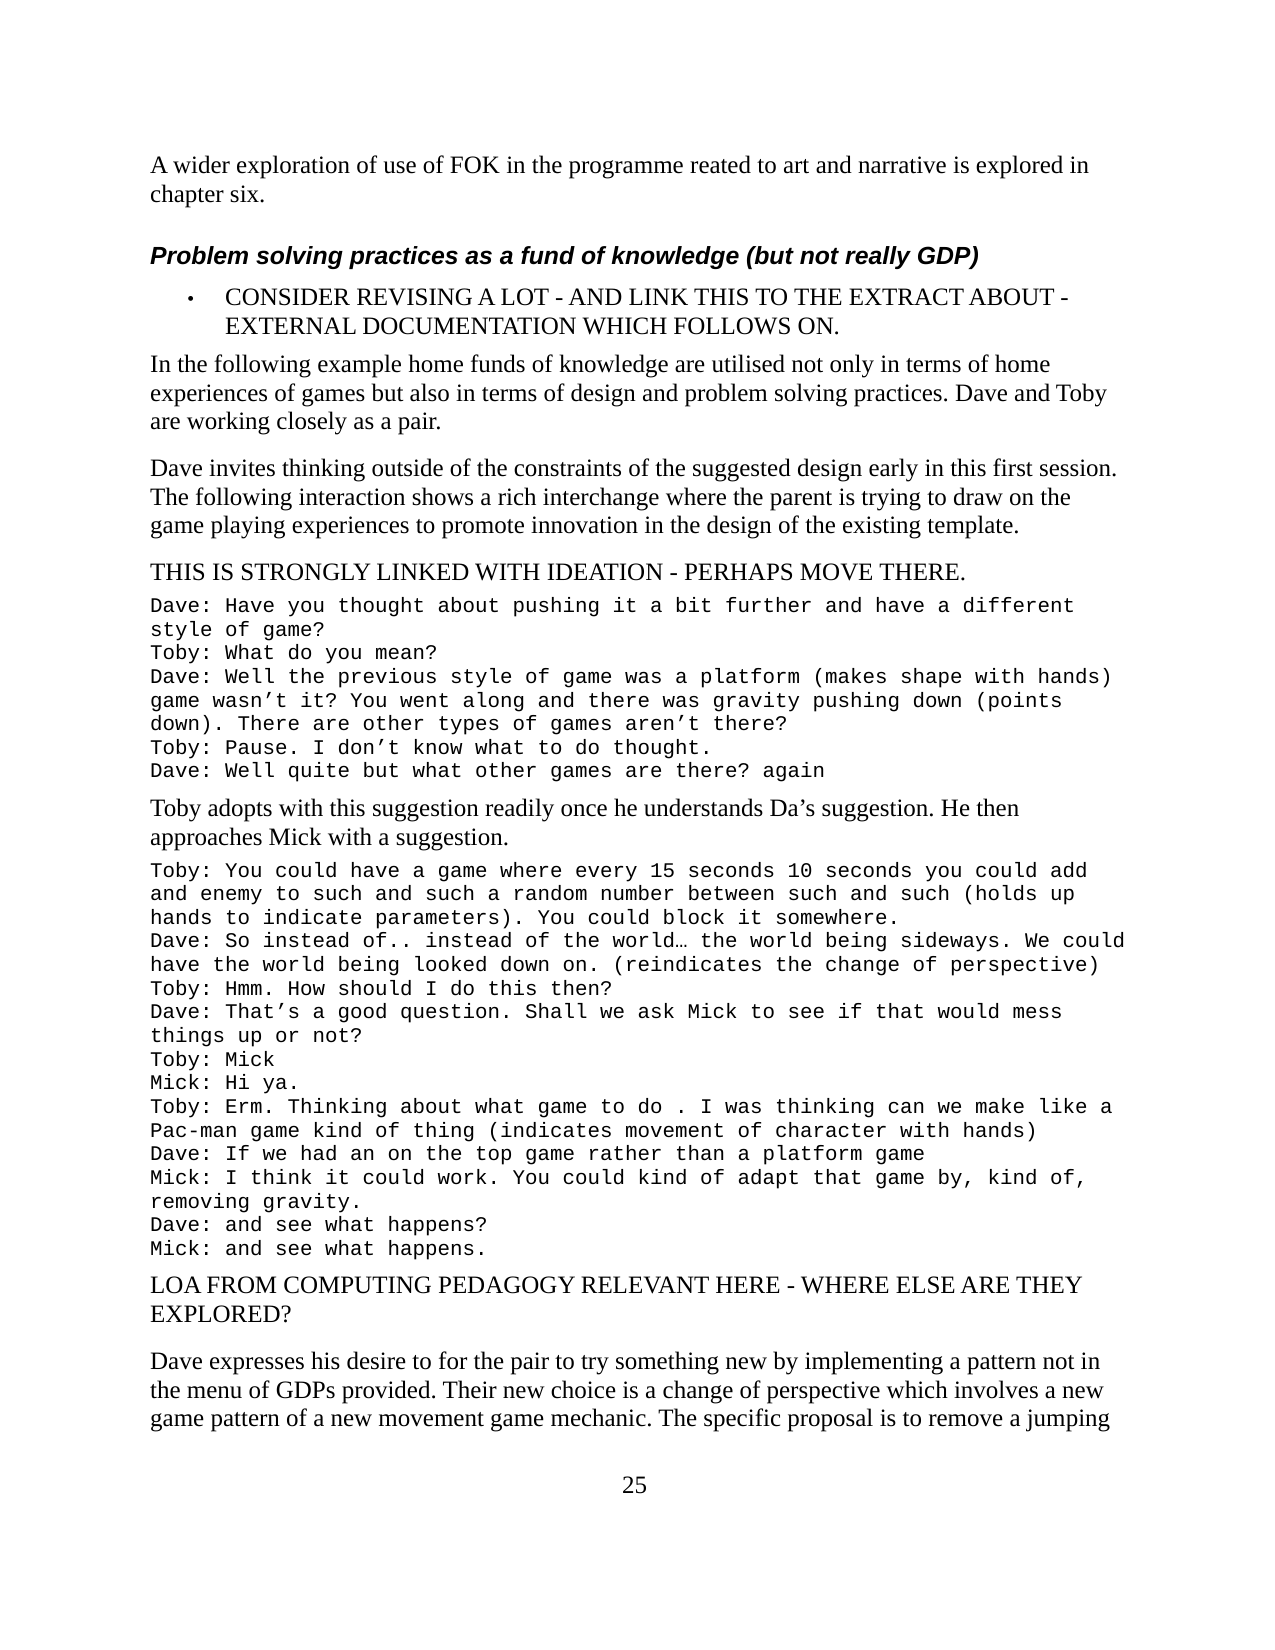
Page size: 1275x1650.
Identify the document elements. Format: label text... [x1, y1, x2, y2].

text In the following example home funds of knowledge are utilised not only in terms of home experiences of games but also in terms of design and problem solving practices. Dave and Toby are working closely as a pair. [150, 349, 1125, 435]
text Dave invites thinking outside of the constraints of the suggested design early in this first session. The following interaction shows a rich interchange where the parent is trying to draw on the game playing experiences to promote innovation in the design of the existing template. [150, 453, 1125, 539]
text Mick: I think it could work. You could kind of adapt that game by, kind of, removing gravity. [150, 1167, 1125, 1214]
text Dave: Well quite but what other games are there? again [150, 761, 1125, 784]
text Dave: If we had an on the top game rather than a platform game [150, 1143, 1125, 1167]
text Toby: Hmm. How should I do this then? [150, 978, 1125, 1001]
text THIS IS STRONGLY LINKED WITH IDEATION - PERHAPS MOVE THERE. [150, 557, 1125, 586]
text Toby: Erm. Thinking about what game to do . I was thinking can we make like a Pac-man game kind of thing (indicates movement of character with hands) [150, 1096, 1125, 1143]
text Toby: What do you mean? [150, 642, 1125, 666]
text Mick: and see what happens. [150, 1238, 1125, 1262]
text Dave: So instead of.. instead of the world… the world being sideways. We could have the world being looked down on. (reindicates the change of perspective) [150, 931, 1125, 978]
text Dave expresses his desire to for the pair to try something new by implementing a pattern not in the menu of GDPs provided. Their new choice is a change of perspective which involves a new game pattern of a new movement game mechanic. The specific proposal is to remove a jumping [150, 1346, 1125, 1432]
text Dave: Have you thought about pushing it a bit further and have a different style of game? [150, 595, 1125, 642]
text Toby: Mick [150, 1049, 1125, 1072]
text LOA FROM COMPUTING PEDAGOGY RELEVANT HERE - WHERE ELSE ARE THEY EXPLORED? [150, 1271, 1125, 1328]
text Dave: and see what happens? [150, 1214, 1125, 1238]
text Dave: That’s a good question. Shall we ask Mick to see if that would mess things up or not? [150, 1001, 1125, 1049]
text Dave: Well the previous style of game was a platform (makes shape with hands) game wasn’t it? You went along and there was gravity pushing down (points down). There are other types of games aren’t there? [150, 666, 1125, 737]
subtitle Problem solving practices as a fund of knowledge (but not really GDP) [150, 241, 1125, 270]
text Mick: Hi ya. [150, 1072, 1125, 1096]
text A wider exploration of use of FOK in the programme reated to art and narrative is explored in chapter six. [150, 150, 1125, 207]
text Toby: You could have a game where every 15 seconds 10 seconds you could add and enemy to such and such a random number between such and such (holds up hands to indicate parameters). You could block it somewhere. [150, 859, 1125, 931]
list CONSIDER REVISING A LOT - AND LINK THIS TO THE EXTRACT ABOUT - EXTERNAL DOCUMENTATION WHICH FOLLOWS ON. [187, 282, 1125, 340]
text Toby adopts with this suggestion readily once he understands Da’s suggestion. He then approaches Mick with a suggestion. [150, 793, 1125, 851]
text Toby: Pause. I don’t know what to do thought. [150, 737, 1125, 761]
